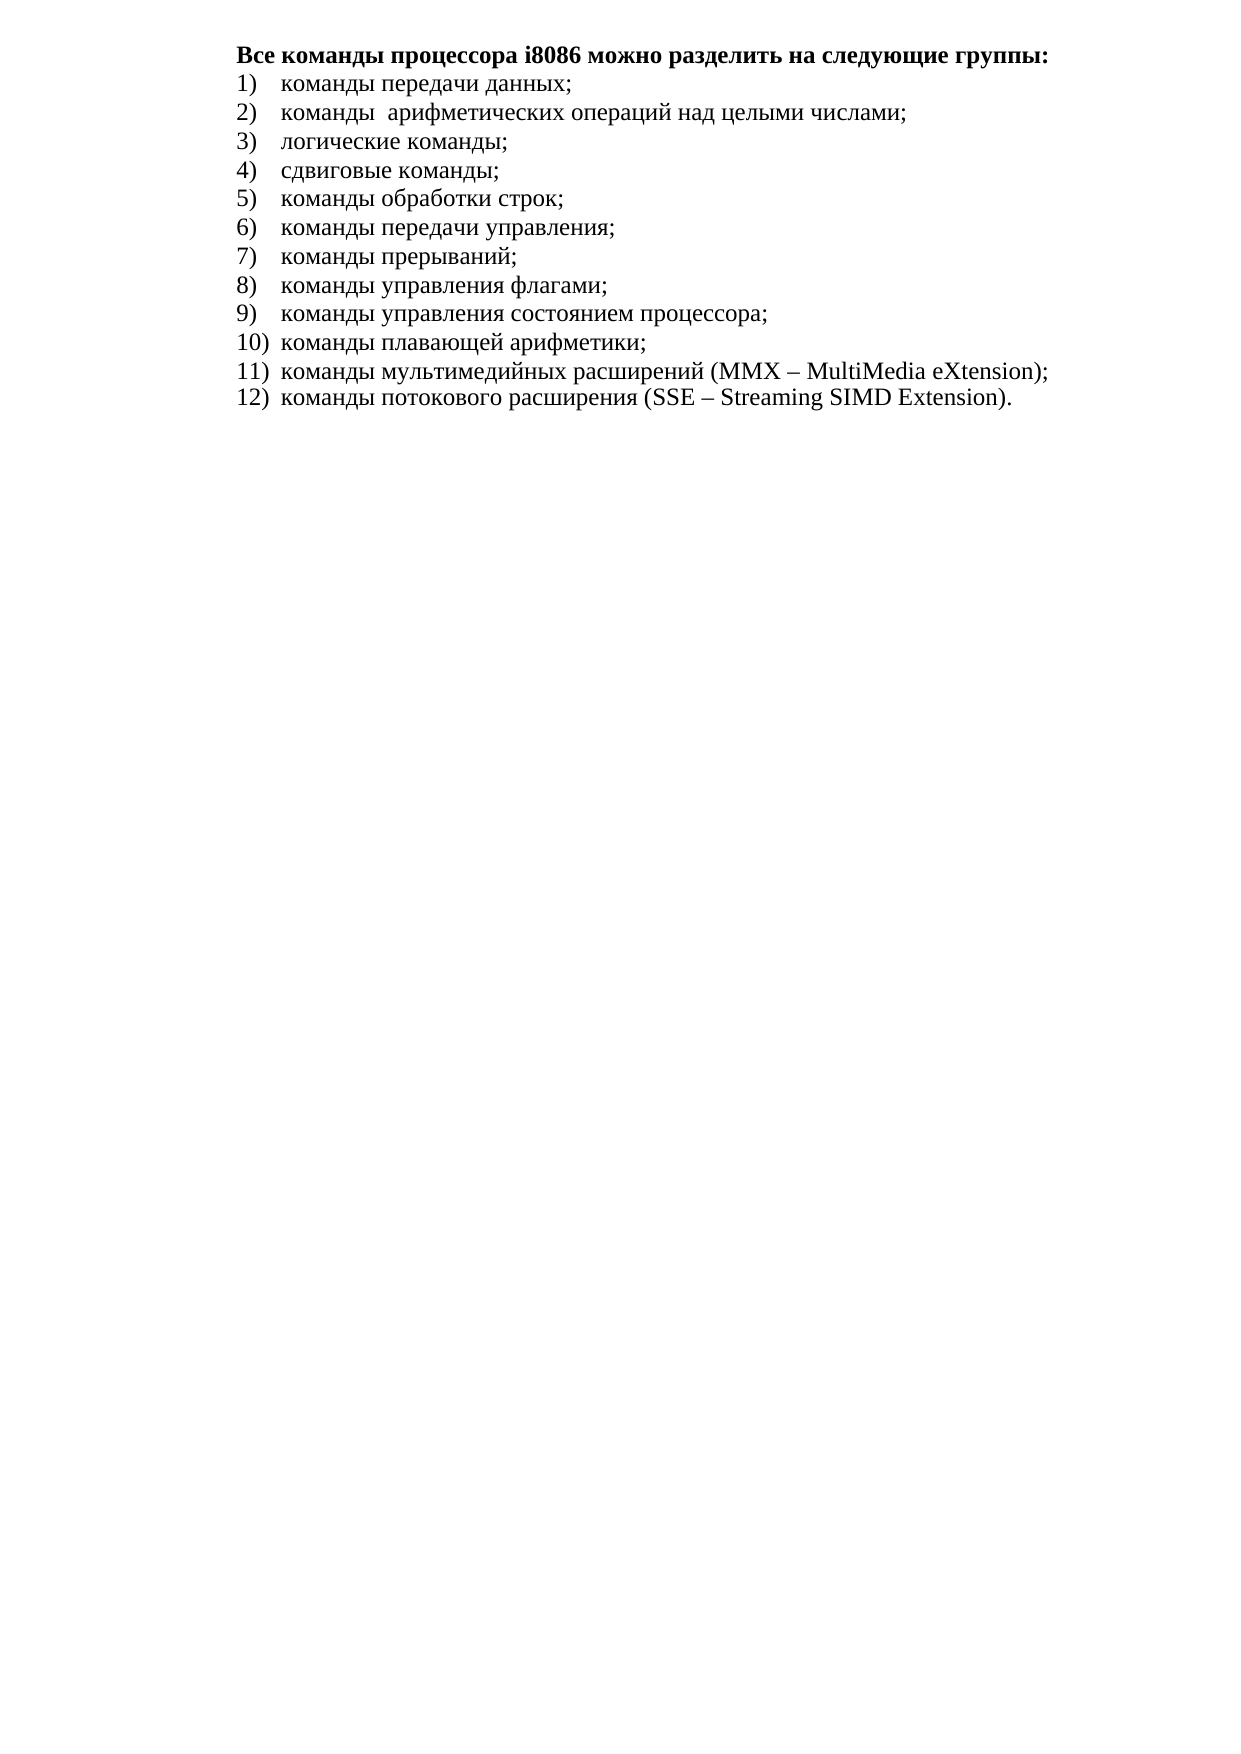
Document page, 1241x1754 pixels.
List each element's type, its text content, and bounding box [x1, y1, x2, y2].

list команды арифметических операций над целыми числами; [177, 97, 1181, 126]
list команды плавающей арифметики; [177, 327, 1181, 356]
list команды обработки строк; [177, 183, 1181, 212]
list команды управления состоянием процессора; [177, 298, 1181, 327]
list команды потокового расширения (SSE – Streaming SIMD Extension). [177, 385, 1181, 411]
list команды управления флагами; [177, 270, 1181, 298]
list команды передачи управления; [177, 212, 1181, 241]
list команды мультимедийных расширений (ММХ – MultiMedia eXtension); [177, 356, 1181, 385]
list сдвиговые команды; [177, 155, 1181, 183]
text Все команды процессора i8086 можно разделить на следующие группы: [177, 40, 1181, 68]
list команды прерываний; [177, 241, 1181, 270]
list команды передачи данных; [177, 68, 1181, 97]
list логические команды; [177, 126, 1181, 155]
